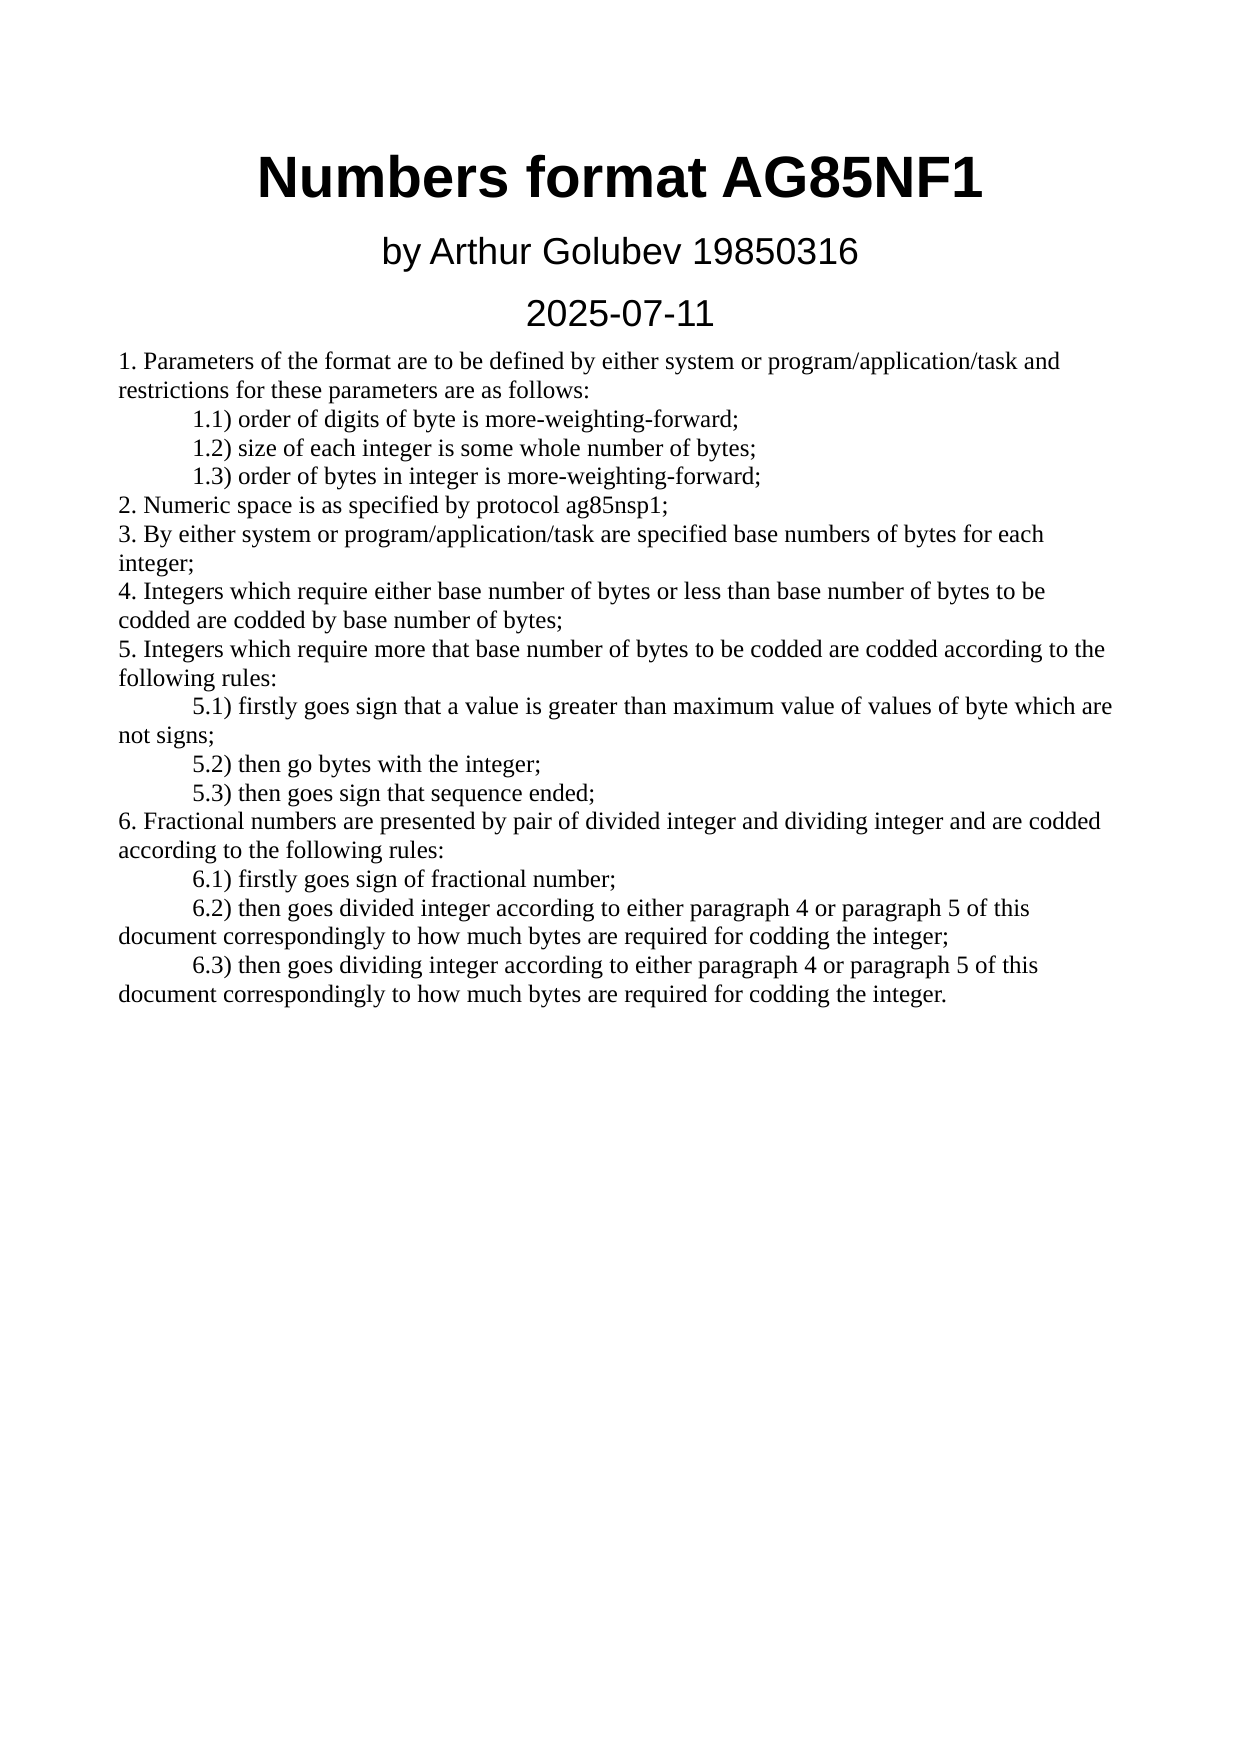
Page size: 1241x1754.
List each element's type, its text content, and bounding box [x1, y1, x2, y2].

subtitle 2025-07-11 [118, 291, 1122, 334]
text 1. Parameters of the format are to be defined by either system or program/application/task and restrictions for these parameters are as follows: [118, 346, 1122, 404]
text 6.3) then goes dividing integer according to either paragraph 4 or paragraph 5 of this document correspondingly to how much bytes are required for codding the integer. [118, 950, 1122, 1008]
text 6. Fractional numbers are presented by pair of divided integer and dividing integer and are codded according to the following rules: [118, 806, 1122, 864]
text 2. Numeric space is as specified by protocol ag85nsp1; [118, 490, 1122, 519]
text 5. Integers which require more that base number of bytes to be codded are codded according to the following rules: [118, 634, 1122, 691]
text 1.2) size of each integer is some whole number of bytes; [118, 433, 1122, 461]
text 5.2) then go bytes with the integer; [118, 749, 1122, 778]
text 4. Integers which require either base number of bytes or less than base number of bytes to be codded are codded by base number of bytes; [118, 576, 1122, 634]
text 6.2) then goes divided integer according to either paragraph 4 or paragraph 5 of this document correspondingly to how much bytes are required for codding the integer; [118, 893, 1122, 950]
text 1.3) order of bytes in integer is more-weighting-forward; [118, 461, 1122, 490]
text 1.1) order of digits of byte is more-weighting-forward; [118, 404, 1122, 433]
text 5.3) then goes sign that sequence ended; [118, 778, 1122, 806]
text 3. By either system or program/application/task are specified base numbers of bytes for each integer; [118, 519, 1122, 576]
text 5.1) firstly goes sign that a value is greater than maximum value of values of byte which are not signs; [118, 691, 1122, 749]
text 6.1) firstly goes sign of fractional number; [118, 864, 1122, 893]
title Numbers format AG85NF1 [118, 143, 1122, 210]
subtitle by Arthur Golubev 19850316 [118, 229, 1122, 272]
